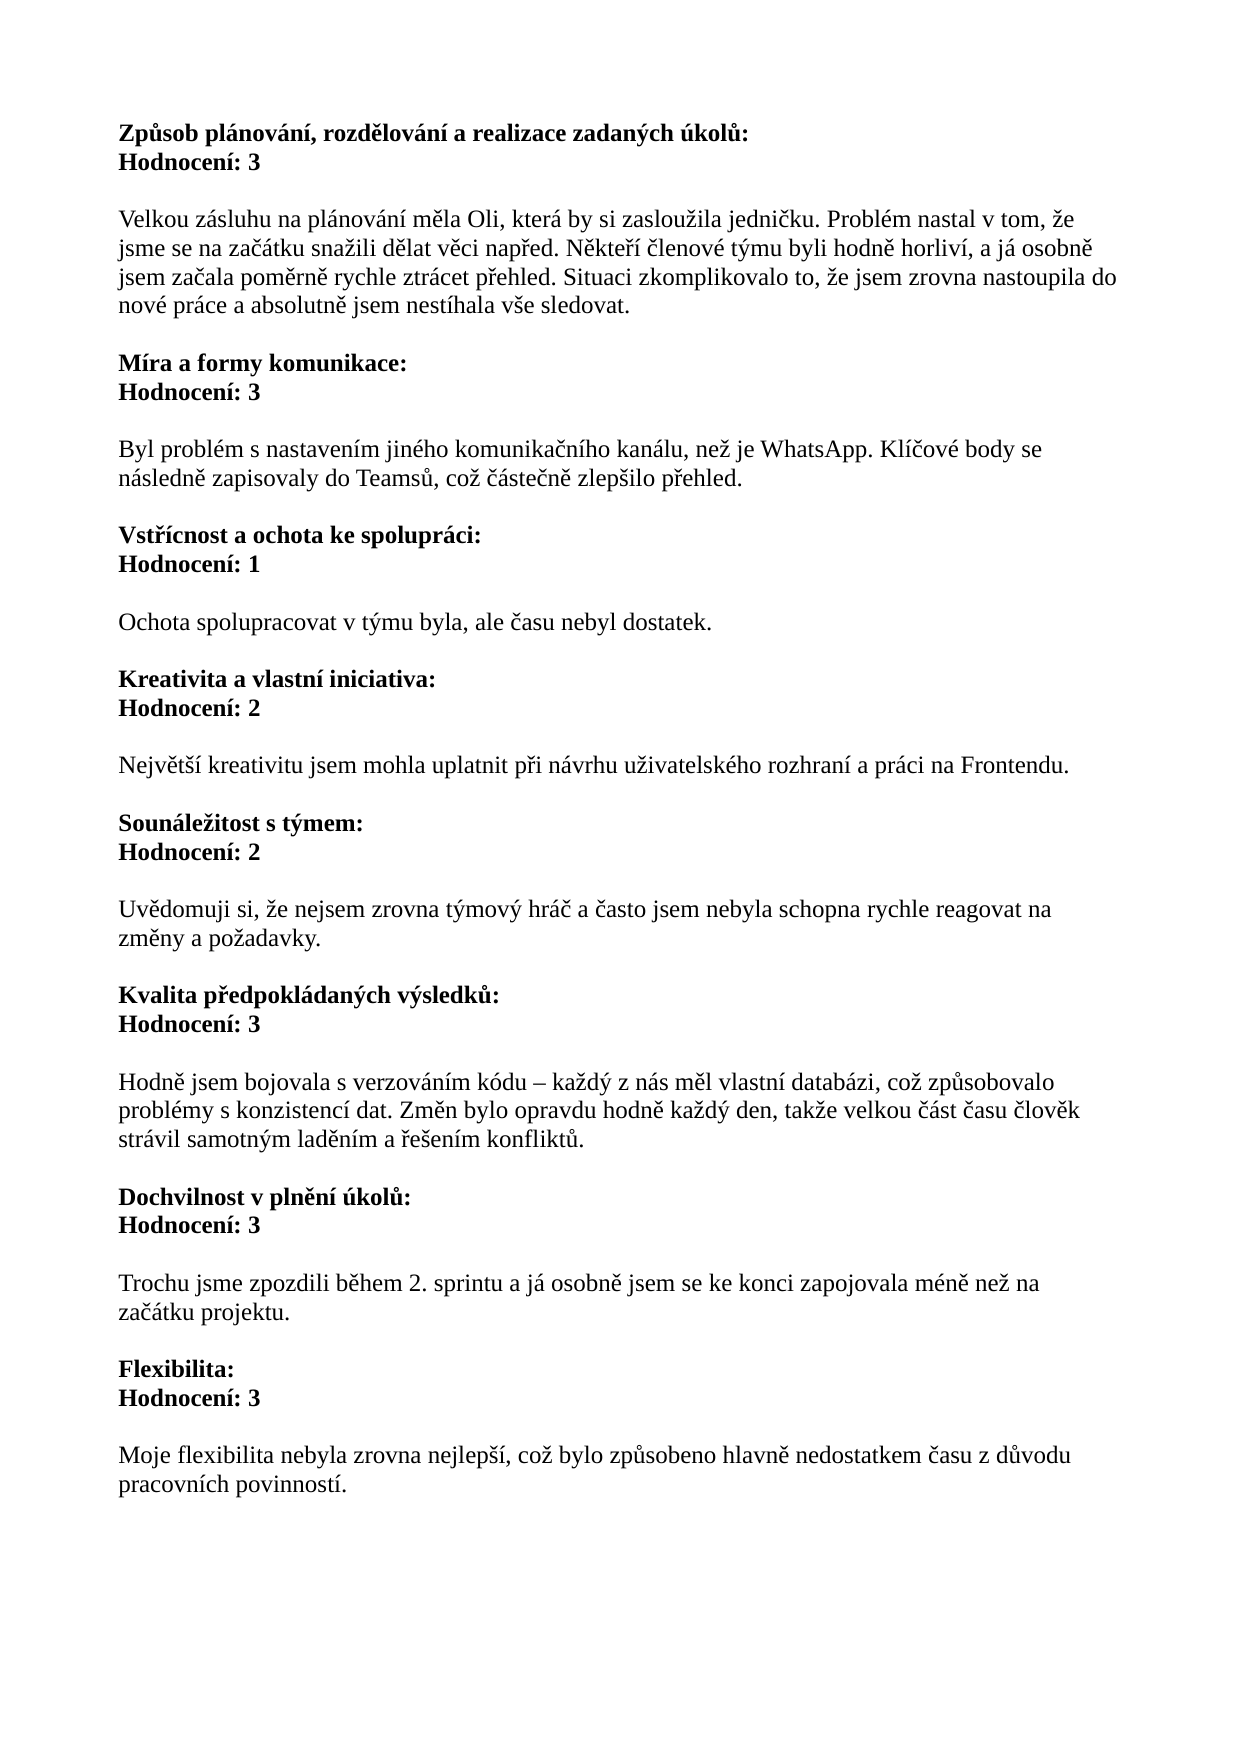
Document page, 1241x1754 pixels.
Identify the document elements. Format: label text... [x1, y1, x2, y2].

text Trochu jsme zpozdili během 2. sprintu a já osobně jsem se ke konci zapojovala méně než na začátku projektu. [118, 1239, 1122, 1326]
text Hodně jsem bojovala s verzováním kódu – každý z nás měl vlastní databázi, což způsobovalo problémy s konzistencí dat. Změn bylo opravdu hodně každý den, takže velkou část času člověk strávil samotným laděním a řešením konfliktů. [118, 1038, 1122, 1153]
text Největší kreativitu jsem mohla uplatnit při návrhu uživatelského rozhraní a práci na Frontendu. [118, 722, 1122, 779]
text Sounáležitost s týmem: Hodnocení: 2 [118, 808, 1122, 866]
text Kreativita a vlastní iniciativa: Hodnocení: 2 [118, 664, 1122, 722]
text Byl problém s nastavením jiného komunikačního kanálu, než je WhatsApp. Klíčové body se následně zapisovaly do Teamsů, což částečně zlepšilo přehled. [118, 406, 1122, 492]
text Flexibilita: Hodnocení: 3 [118, 1354, 1122, 1412]
text Míra a formy komunikace: Hodnocení: 3 [118, 348, 1122, 406]
text Vstřícnost a ochota ke spolupráci: Hodnocení: 1 [118, 521, 1122, 578]
text Způsob plánování, rozdělování a realizace zadaných úkolů: Hodnocení: 3 Velkou zásluhu na plánování měla Oli, která by si zasloužila jedničku. Problém nastal v tom, že jsme se na začátku snažili dělat věci napřed. Někteří členové týmu byli hodně horliví, a já osobně jsem začala poměrně rychle ztrácet přehled. Situaci zkomplikovalo to, že jsem zrovna nastoupila do nové práce a absolutně jsem nestíhala vše sledovat. [118, 118, 1122, 319]
text Ochota spolupracovat v týmu byla, ale času nebyl dostatek. [118, 578, 1122, 636]
text Dochvilnost v plnění úkolů: Hodnocení: 3 [118, 1182, 1122, 1239]
text Uvědomuji si, že nejsem zrovna týmový hráč a často jsem nebyla schopna rychle reagovat na změny a požadavky. [118, 866, 1122, 952]
text Kvalita předpokládaných výsledků: Hodnocení: 3 [118, 981, 1122, 1038]
text Moje flexibilita nebyla zrovna nejlepší, což bylo způsobeno hlavně nedostatkem času z důvodu pracovních povinností. [118, 1412, 1122, 1498]
